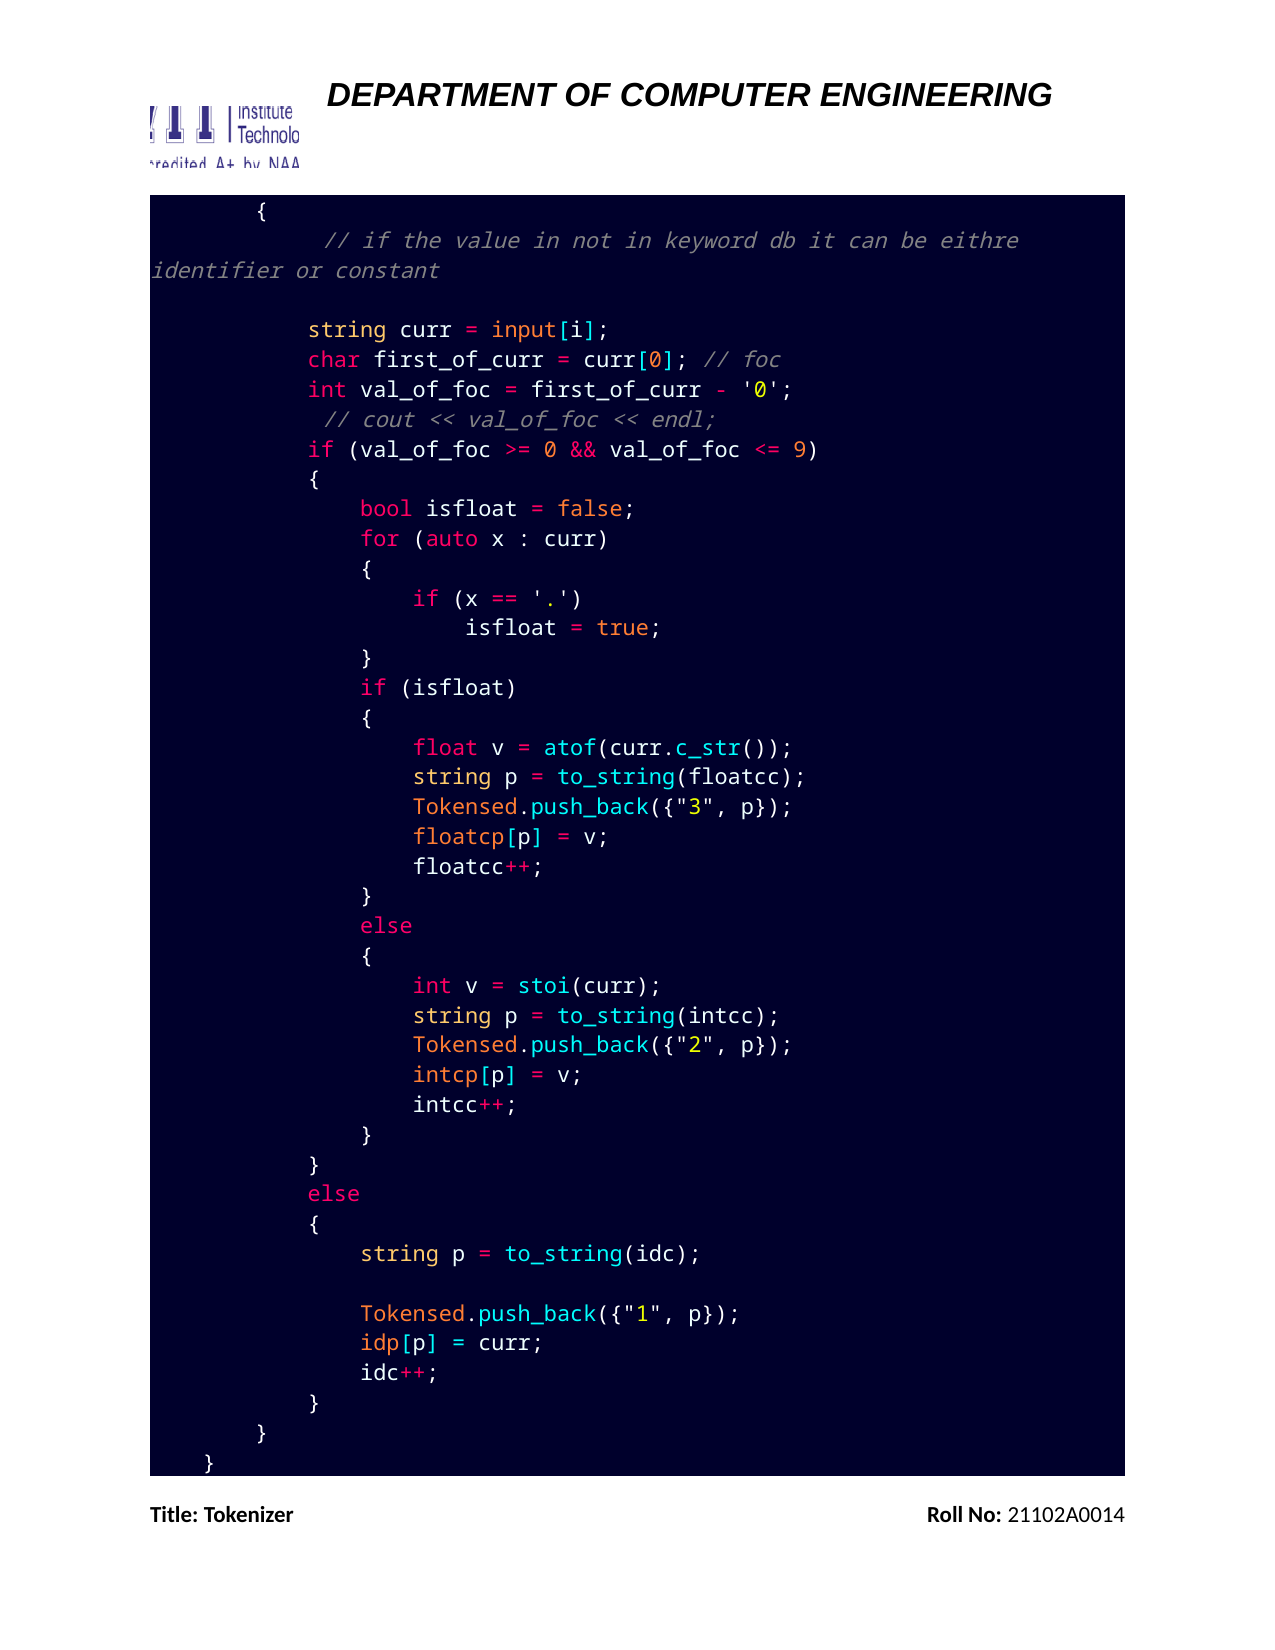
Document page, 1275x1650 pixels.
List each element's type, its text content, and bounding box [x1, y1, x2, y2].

text for (auto x : curr) [150, 523, 1125, 553]
text char first_of_curr = curr[0]; // foc [150, 344, 1125, 374]
text } [150, 1446, 1125, 1476]
text string p = to_string(intcc); [150, 999, 1125, 1029]
text floatcc++; [150, 851, 1125, 880]
text Tokensed.push_back({"3", p}); [150, 791, 1125, 821]
text } [150, 642, 1125, 672]
text { [150, 553, 1125, 582]
text float v = atof(curr.c_str()); [150, 731, 1125, 761]
text } [150, 1417, 1125, 1446]
text int v = stoi(curr); [150, 970, 1125, 999]
text floatcp[p] = v; [150, 821, 1125, 851]
text isfloat = true; [150, 612, 1125, 642]
text Tokensed.push_back({"1", p}); [150, 1297, 1125, 1327]
text } [150, 880, 1125, 910]
text { [150, 702, 1125, 731]
text if (x == '.') [150, 582, 1125, 612]
text idc++; [150, 1357, 1125, 1387]
text // if the value in not in keyword db it can be eithre identifier or constant [150, 225, 1125, 284]
text bool isfloat = false; [150, 493, 1125, 523]
text } [150, 1387, 1125, 1417]
text string p = to_string(idc); [150, 1238, 1125, 1268]
text { [150, 195, 1125, 225]
text } [150, 1148, 1125, 1178]
text int val_of_foc = first_of_curr - '0'; [150, 374, 1125, 404]
text { [150, 463, 1125, 493]
text idp[p] = curr; [150, 1327, 1125, 1357]
text if (val_of_foc >= 0 && val_of_foc <= 9) [150, 433, 1125, 463]
text intcc++; [150, 1089, 1125, 1119]
text { [150, 1208, 1125, 1238]
text Tokensed.push_back({"2", p}); [150, 1029, 1125, 1059]
text } [150, 1119, 1125, 1148]
text { [150, 940, 1125, 970]
text string curr = input[i]; [150, 314, 1125, 344]
text if (isfloat) [150, 672, 1125, 702]
text else [150, 1178, 1125, 1208]
text string p = to_string(floatcc); [150, 761, 1125, 791]
text // cout << val_of_foc << endl; [150, 404, 1125, 433]
text else [150, 910, 1125, 940]
text intcp[p] = v; [150, 1059, 1125, 1089]
